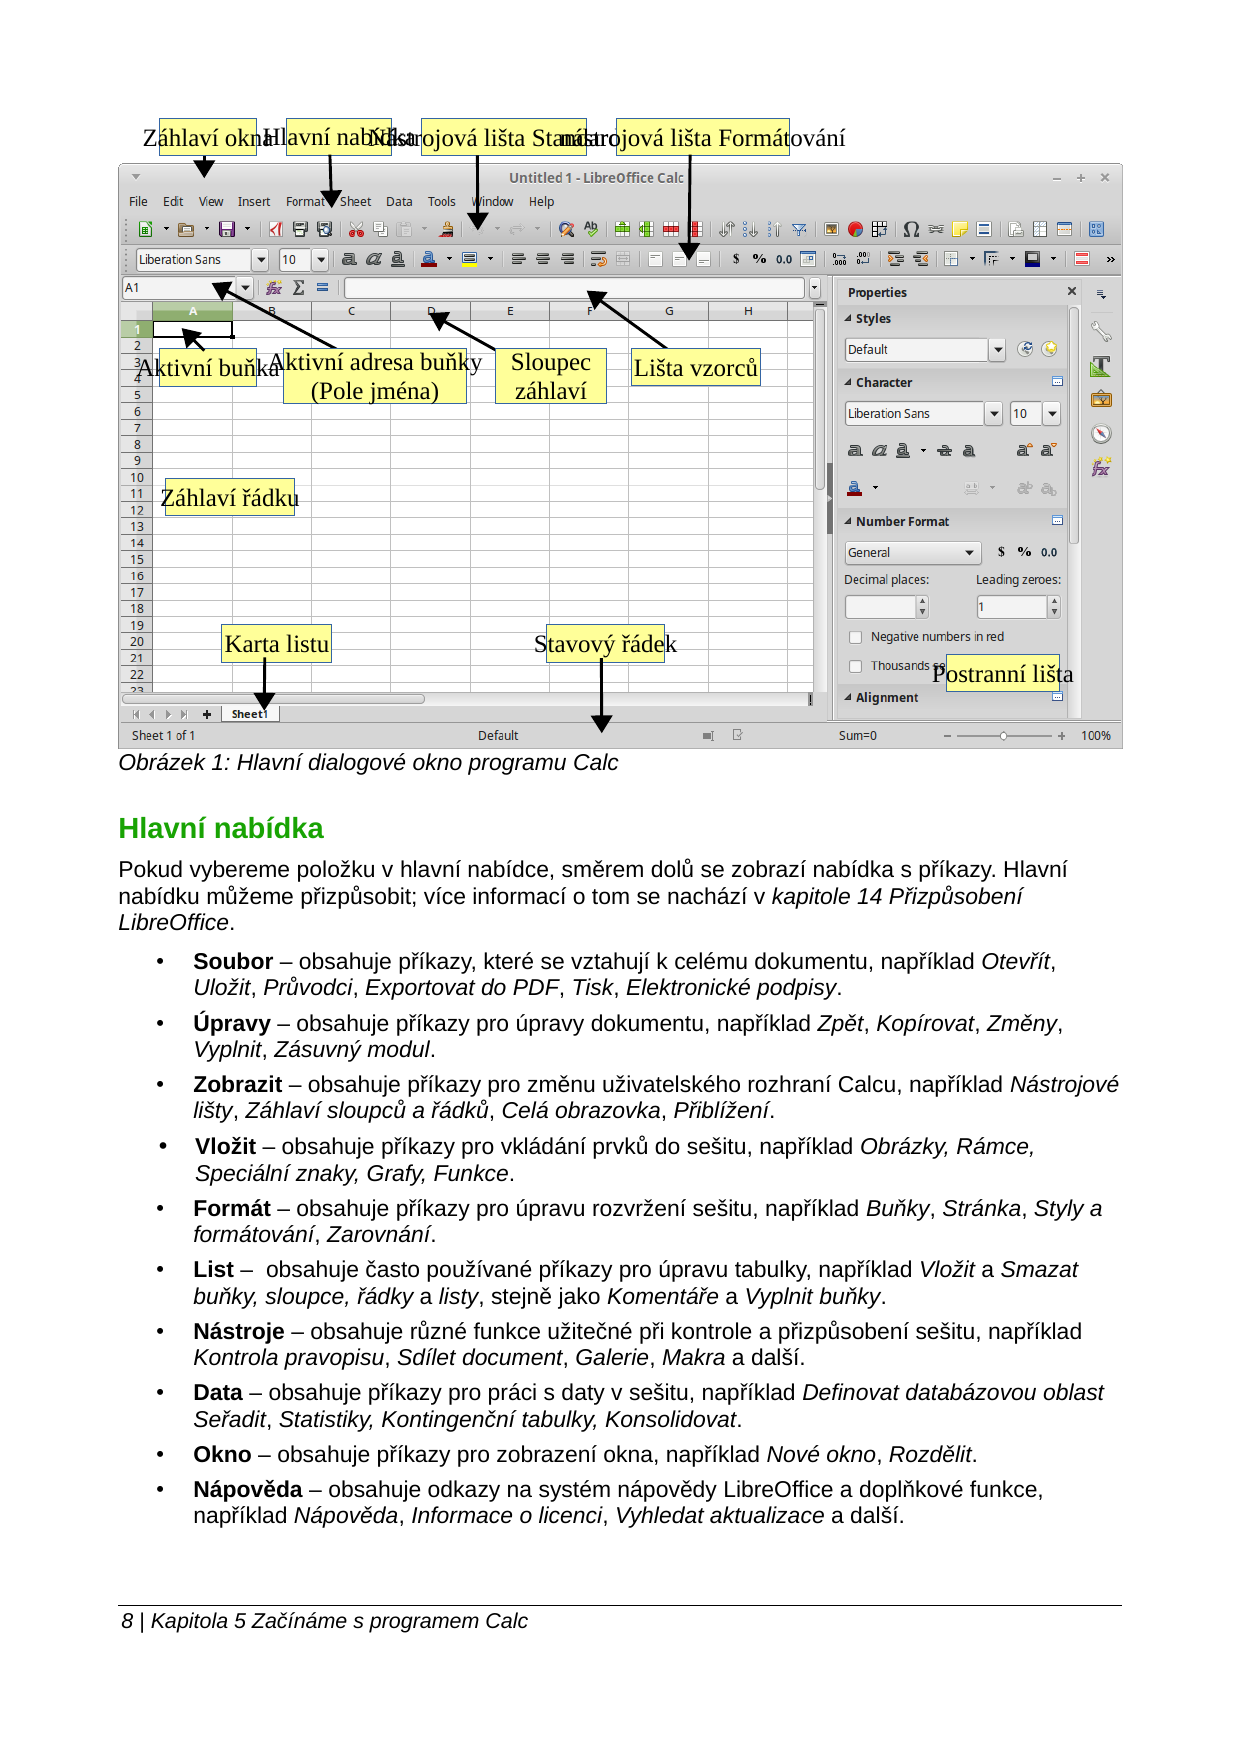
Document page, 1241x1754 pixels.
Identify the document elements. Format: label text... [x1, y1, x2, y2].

list Nástroje – obsahuje různé funkce užitečné při kontrole a přizpůsobení sešitu, například Kontrola pravopisu, Sdílet document, Galerie, Makra a další. [156, 1318, 1122, 1371]
list Vložit – obsahuje příkazy pro vkládání prvků do sešitu, například Obrázky, Rámce, Speciální znaky, Grafy, Funkce. [156, 1133, 1122, 1186]
text Obrázek 1: Hlavní dialogové okno programu Calc [118, 749, 1122, 775]
list Formát – obsahuje příkazy pro úpravu rozvržení sešitu, například Buňky, Stránka, Styly a formátování, Zarovnání. [156, 1195, 1122, 1247]
list Nápověda – obsahuje odkazy na systém nápovědy LibreOffice a doplňkové funkce, například Nápověda, Informace o licenci, Vyhledat aktualizace a další. [156, 1476, 1122, 1529]
list Úpravy – obsahuje příkazy pro úpravy dokumentu, například Zpět, Kopírovat, Změny, Vyplnit, Zásuvný modul. [156, 1009, 1122, 1062]
list Zobrazit – obsahuje příkazy pro změnu uživatelského rozhraní Calcu, například Nástrojové lišty, Záhlaví sloupců a řádků, Celá obrazovka, Přiblížení. [156, 1071, 1122, 1124]
list Soubor – obsahuje příkazy, které se vztahují k celému dokumentu, například Otevřít, Uložit, Průvodci, Exportovat do PDF, Tisk, Elektronické podpisy. [156, 948, 1122, 1001]
picture [118, 163, 1123, 749]
subtitle Hlavní nabídka [118, 811, 1122, 844]
text Pokud vybereme položku v hlavní nabídce, směrem dolů se zobrazí nabídka s příkazy. Hlavní nabídku můžeme přizpůsobit; více informací o tom se nachází v kapitole 14 Přizpůsobení LibreOffice. [118, 856, 1122, 935]
list List – obsahuje často používané příkazy pro úpravu tabulky, například Vložit a Smazat buňky, sloupce, řádky a listy, stejně jako Komentáře a Vyplnit buňky. [156, 1256, 1122, 1309]
list Data – obsahuje příkazy pro práci s daty v sešitu, například Definovat databázovou oblast Seřadit, Statistiky, Kontingenční tabulky, Konsolidovat. [156, 1379, 1122, 1432]
list Okno – obsahuje příkazy pro zobrazení okna, například Nové okno, Rozdělit. [156, 1441, 1122, 1467]
